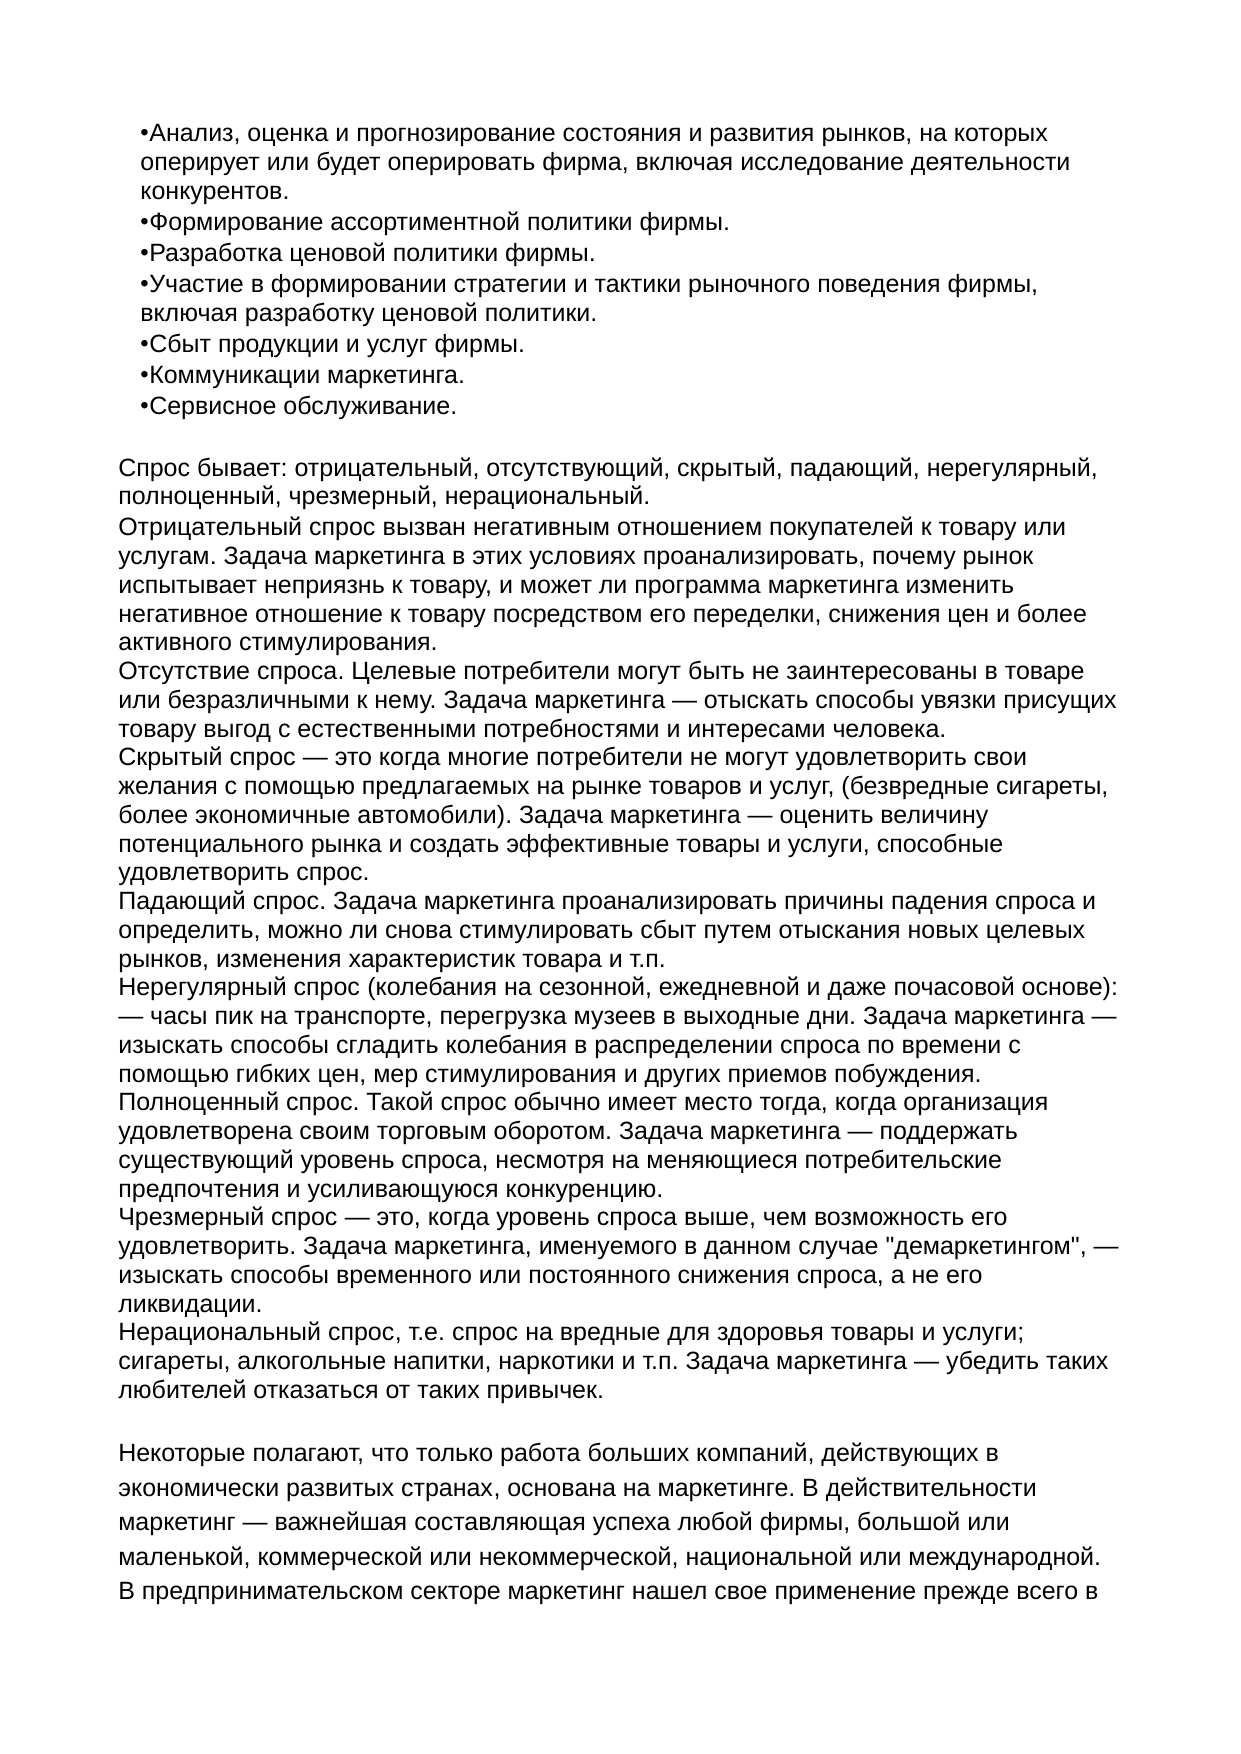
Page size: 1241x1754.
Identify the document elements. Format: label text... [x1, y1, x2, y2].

text Нерациональный спрос, т.е. спрос на вредные для здоровья товары и услуги; сигареты, алкогольные напитки, наркотики и т.п. Задача маркетинга — убедить таких любителей отказаться от таких привычек. [118, 1317, 1122, 1403]
list Участие в формировании стратегии и тактики рыночного поведения фирмы, включая разработку ценовой политики. [118, 269, 1122, 326]
list Формирование ассортиментной политики фирмы. [118, 207, 1122, 236]
text Некоторые полагают, что только работа больших компаний, действующих в экономически развитых странах, основана на маркетинге. В действительности маркетинг — важнейшая составляющая успеха любой фирмы, большой или маленькой, коммерческой или некоммерческой, национальной или международной. В предпринимательском секторе маркетинг нашел свое применение прежде всего в [118, 1403, 1122, 1605]
list Коммуникации маркетинга. [118, 359, 1122, 388]
list Анализ, оценка и прогнозирование состояния и развития рынков, на которых оперирует или будет оперировать фирма, включая исследование деятельности конкурентов. [118, 118, 1122, 204]
list Сбыт продукции и услуг фирмы. [118, 328, 1122, 357]
text Падающий спрос. Задача маркетинга проанализировать причины падения спроса и определить, можно ли снова стимулировать сбыт путем отыскания новых целевых рынков, изменения характеристик товара и т.п. [118, 886, 1122, 972]
text Отсутствие спроса. Целевые потребители могут быть не заинтересованы в товаре или безразличными к нему. Задача маркетинга — отыскать способы увязки присущих товару выгод с естественными потребностями и интересами человека. [118, 656, 1122, 742]
text Чрезмерный спрос — это, когда уровень спроса выше, чем возможность его удовлетворить. Задача маркетинга, именуемого в данном случае "демаркетингом", — изыскать способы временного или постоянного снижения спроса, а не его ликвидации. [118, 1202, 1122, 1317]
text Отрицательный спрос вызван негативным отношением покупателей к товару или услугам. Задача маркетинга в этих условиях проанализировать, почему рынок испытывает неприязнь к товару, и может ли программа маркетинга изменить негативное отношение к товару посредством его переделки, снижения цен и более активного стимулирования. [118, 512, 1122, 656]
text Скрытый спрос — это когда многие потребители не могут удовлетворить свои желания с помощью предлагаемых на рынке товаров и услуг, (безвредные сигареты, более экономичные автомобили). Задача маркетинга — оценить величину потенциального рынка и создать эффективные товары и услуги, способные удовлетворить спрос. [118, 742, 1122, 886]
text Нерегулярный спрос (колебания на сезонной, ежедневной и даже почасовой основе): — часы пик на транспорте, перегрузка музеев в выходные дни. Задача маркетинга — изыскать способы сгладить колебания в распределении спроса по времени с помощью гибких цен, мер стимулирования и других приемов побуждения. [118, 972, 1122, 1087]
text Полноценный спрос. Такой спрос обычно имеет место тогда, когда организация удовлетворена своим торговым оборотом. Задача маркетинга — поддержать существующий уровень спроса, несмотря на меняющиеся потребительские предпочтения и усиливающуюся конкуренцию. [118, 1087, 1122, 1202]
list Разработка ценовой политики фирмы. [118, 238, 1122, 267]
list Сервисное обслуживание. [118, 391, 1122, 419]
text Спрос бывает: отрицательный, отсутствующий, скрытый, падающий, нерегулярный, полноценный, чрезмерный, нерациональный. [118, 453, 1122, 510]
